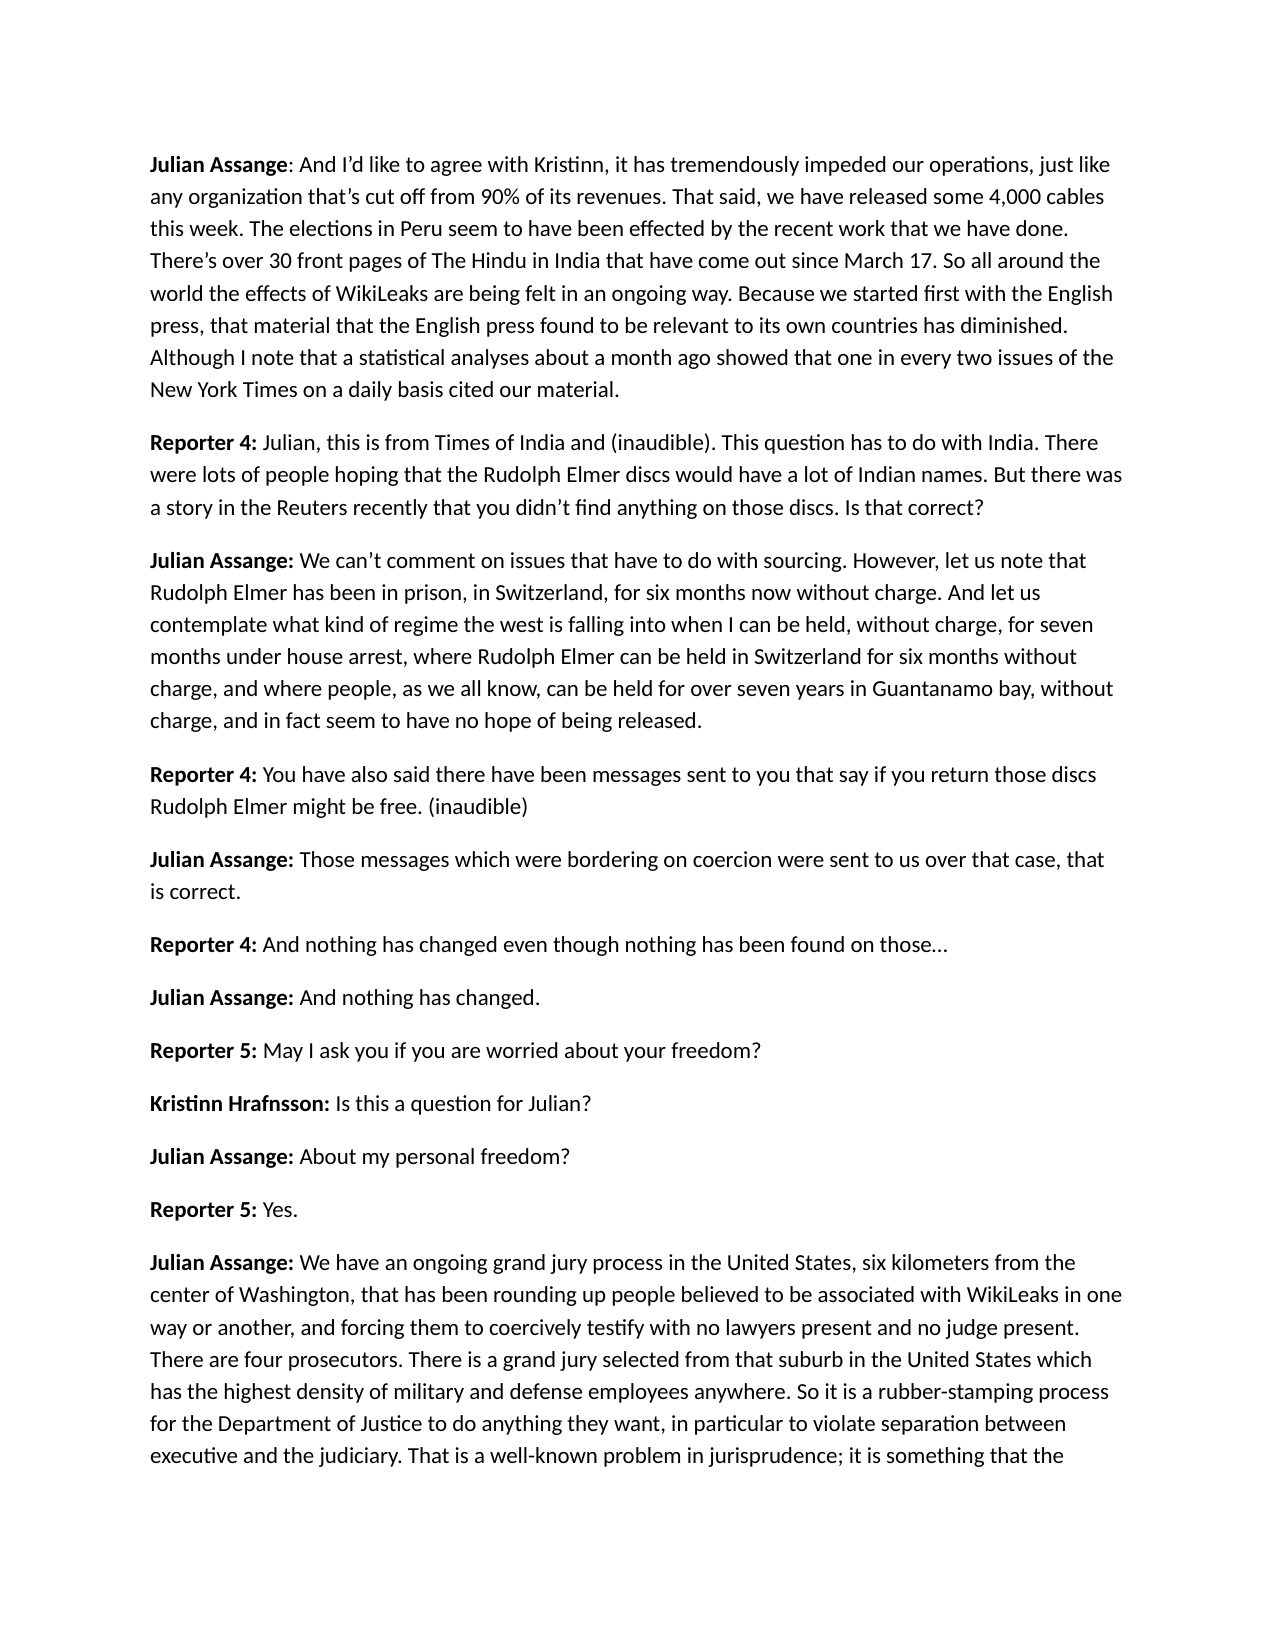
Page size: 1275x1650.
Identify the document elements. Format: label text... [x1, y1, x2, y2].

text Reporter 5: Yes. [150, 1195, 1125, 1223]
text Julian Assange: About my personal freedom? [150, 1142, 1125, 1170]
text Julian Assange: And nothing has changed. [150, 983, 1125, 1011]
text Kristinn Hrafnsson: Is this a question for Julian? [150, 1089, 1125, 1117]
text Reporter 4: You have also said there have been messages sent to you that say if you return those discs Rudolph Elmer might be free. (inaudible) [150, 760, 1125, 820]
text Julian Assange: And I’d like to agree with Kristinn, it has tremendously impeded our operations, just like any organization that’s cut off from 90% of its revenues. That said, we have released some 4,000 cables this week. The elections in Peru seem to have been effected by the recent work that we have done. There’s over 30 front pages of The Hindu in India that have come out since March 17. So all around the world the effects of WikiLeaks are being felt in an ongoing way. Because we started first with the English press, that material that the English press found to be relevant to its own countries has diminished. Although I note that a statistical analyses about a month ago showed that one in every two issues of the New York Times on a daily basis cited our material. [150, 150, 1125, 403]
text Julian Assange: Those messages which were bordering on coercion were sent to us over that case, that is correct. [150, 845, 1125, 905]
text Julian Assange: We have an ongoing grand jury process in the United States, six kilometers from the center of Washington, that has been rounding up people believed to be associated with WikiLeaks in one way or another, and forcing them to coercively testify with no lawyers present and no judge present. There are four prosecutors. There is a grand jury selected from that suburb in the United States which has the highest density of military and defense employees anywhere. So it is a rubber-stamping process for the Department of Justice to do anything they want, in particular to violate separation between executive and the judiciary. That is a well-known problem in jurisprudence; it is something that the [150, 1248, 1125, 1469]
text Reporter 5: May I ask you if you are worried about your freedom? [150, 1036, 1125, 1064]
text Julian Assange: We can’t comment on issues that have to do with sourcing. However, let us note that Rudolph Elmer has been in prison, in Switzerland, for six months now without charge. And let us contemplate what kind of regime the west is falling into when I can be held, without charge, for seven months under house arrest, where Rudolph Elmer can be held in Switzerland for six months without charge, and where people, as we all know, can be held for over seven years in Guantanamo bay, without charge, and in fact seem to have no hope of being released. [150, 546, 1125, 735]
text Reporter 4: And nothing has changed even though nothing has been found on those… [150, 930, 1125, 958]
text Reporter 4: Julian, this is from Times of India and (inaudible). This question has to do with India. There were lots of people hoping that the Rudolph Elmer discs would have a lot of Indian names. But there was a story in the Reuters recently that you didn’t find anything on those discs. Is that correct? [150, 428, 1125, 521]
